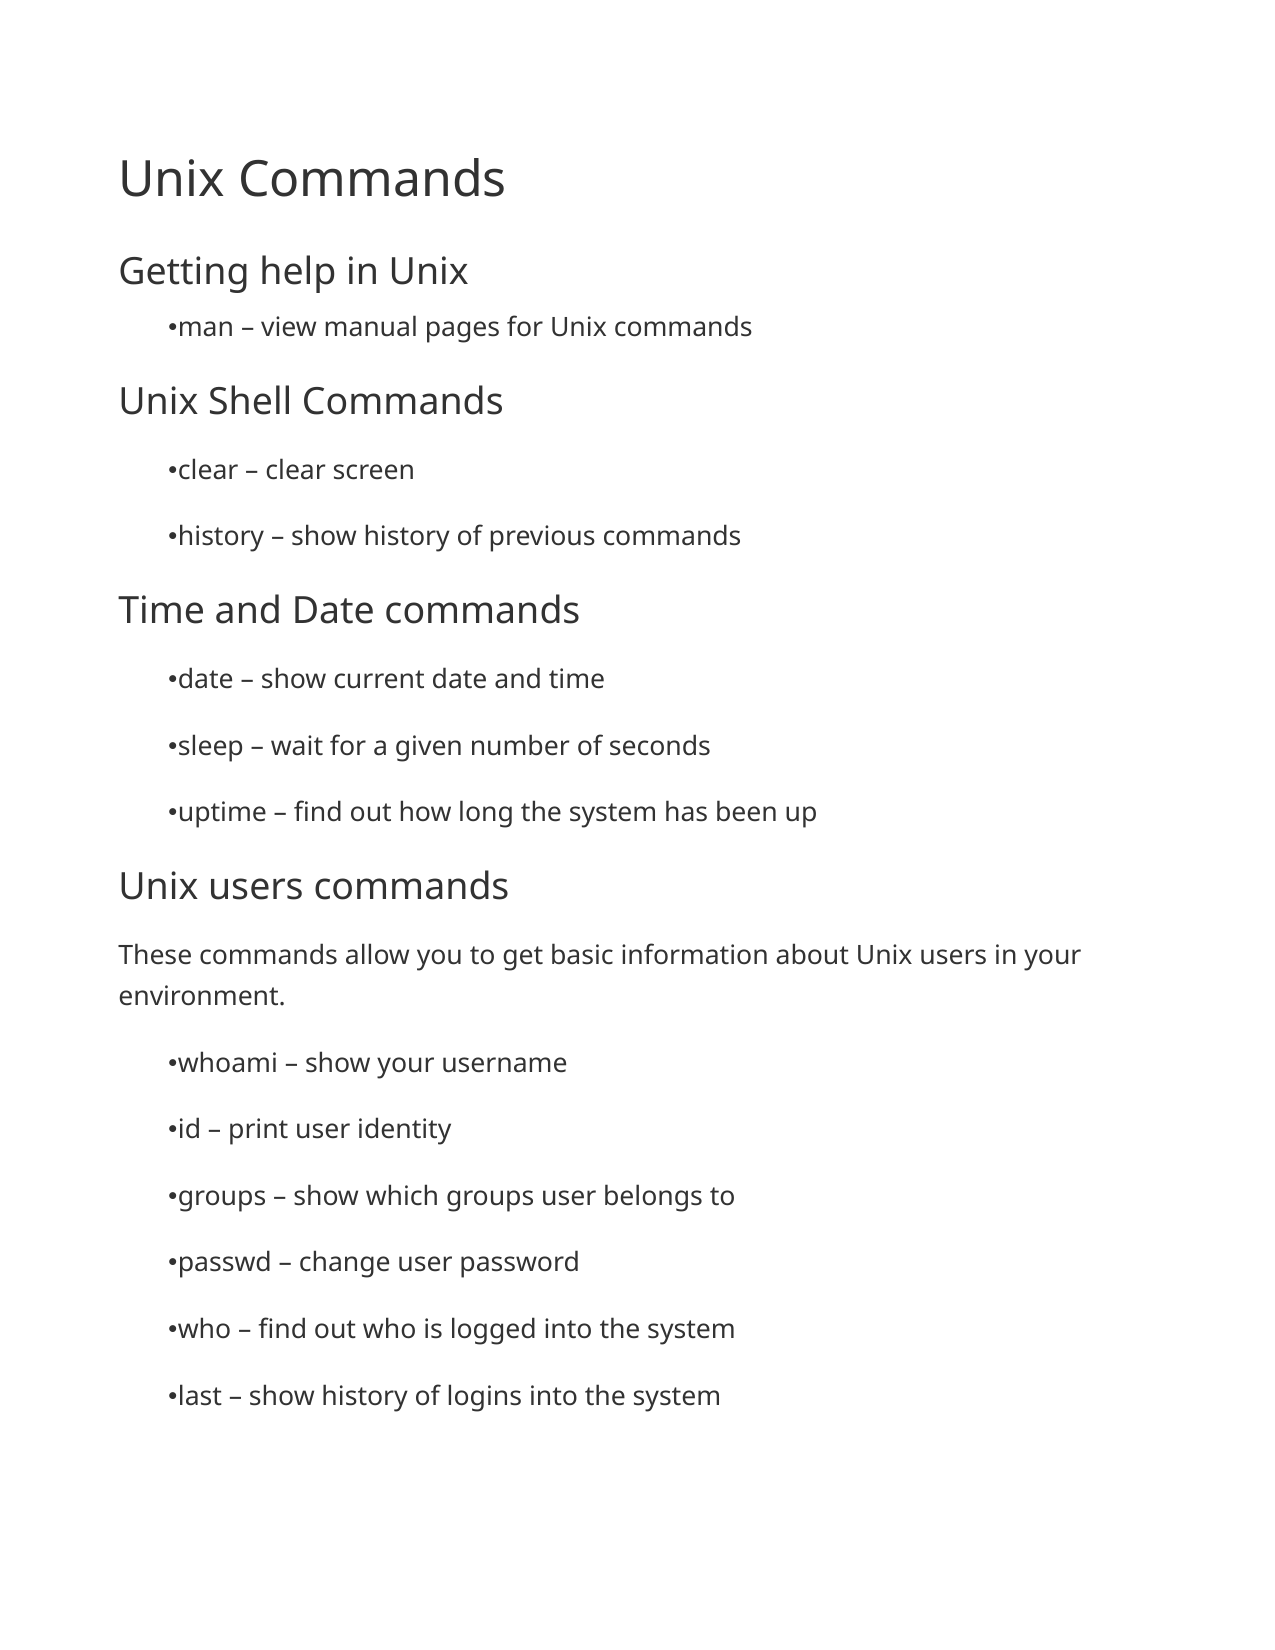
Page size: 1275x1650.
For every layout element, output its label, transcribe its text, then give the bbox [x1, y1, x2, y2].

list id – print user identity [118, 1110, 1157, 1146]
list passwd – change user password [118, 1243, 1157, 1279]
list clear – clear screen [118, 451, 1157, 487]
list who – find out who is logged into the system [118, 1310, 1157, 1346]
list whoami – show your username [118, 1044, 1157, 1080]
list last – show history of logins into the system [118, 1377, 1157, 1413]
list history – show history of previous commands [118, 517, 1157, 553]
list groups – show which groups user belongs to [118, 1177, 1157, 1213]
subtitle Unix Shell Commands [118, 375, 1157, 426]
subtitle Unix Commands [118, 143, 1157, 211]
subtitle Getting help in Unix [118, 244, 1157, 296]
list date – show current date and time [118, 660, 1157, 696]
subtitle Unix users commands [118, 859, 1157, 911]
list uptime – find out how long the system has been up [118, 793, 1157, 829]
text These commands allow you to get basic information about Unix users in your environment. [118, 936, 1157, 1013]
subtitle Time and Date commands [118, 584, 1157, 635]
list sleep – wait for a given number of seconds [118, 726, 1157, 763]
list man – view manual pages for Unix commands [118, 308, 1157, 344]
